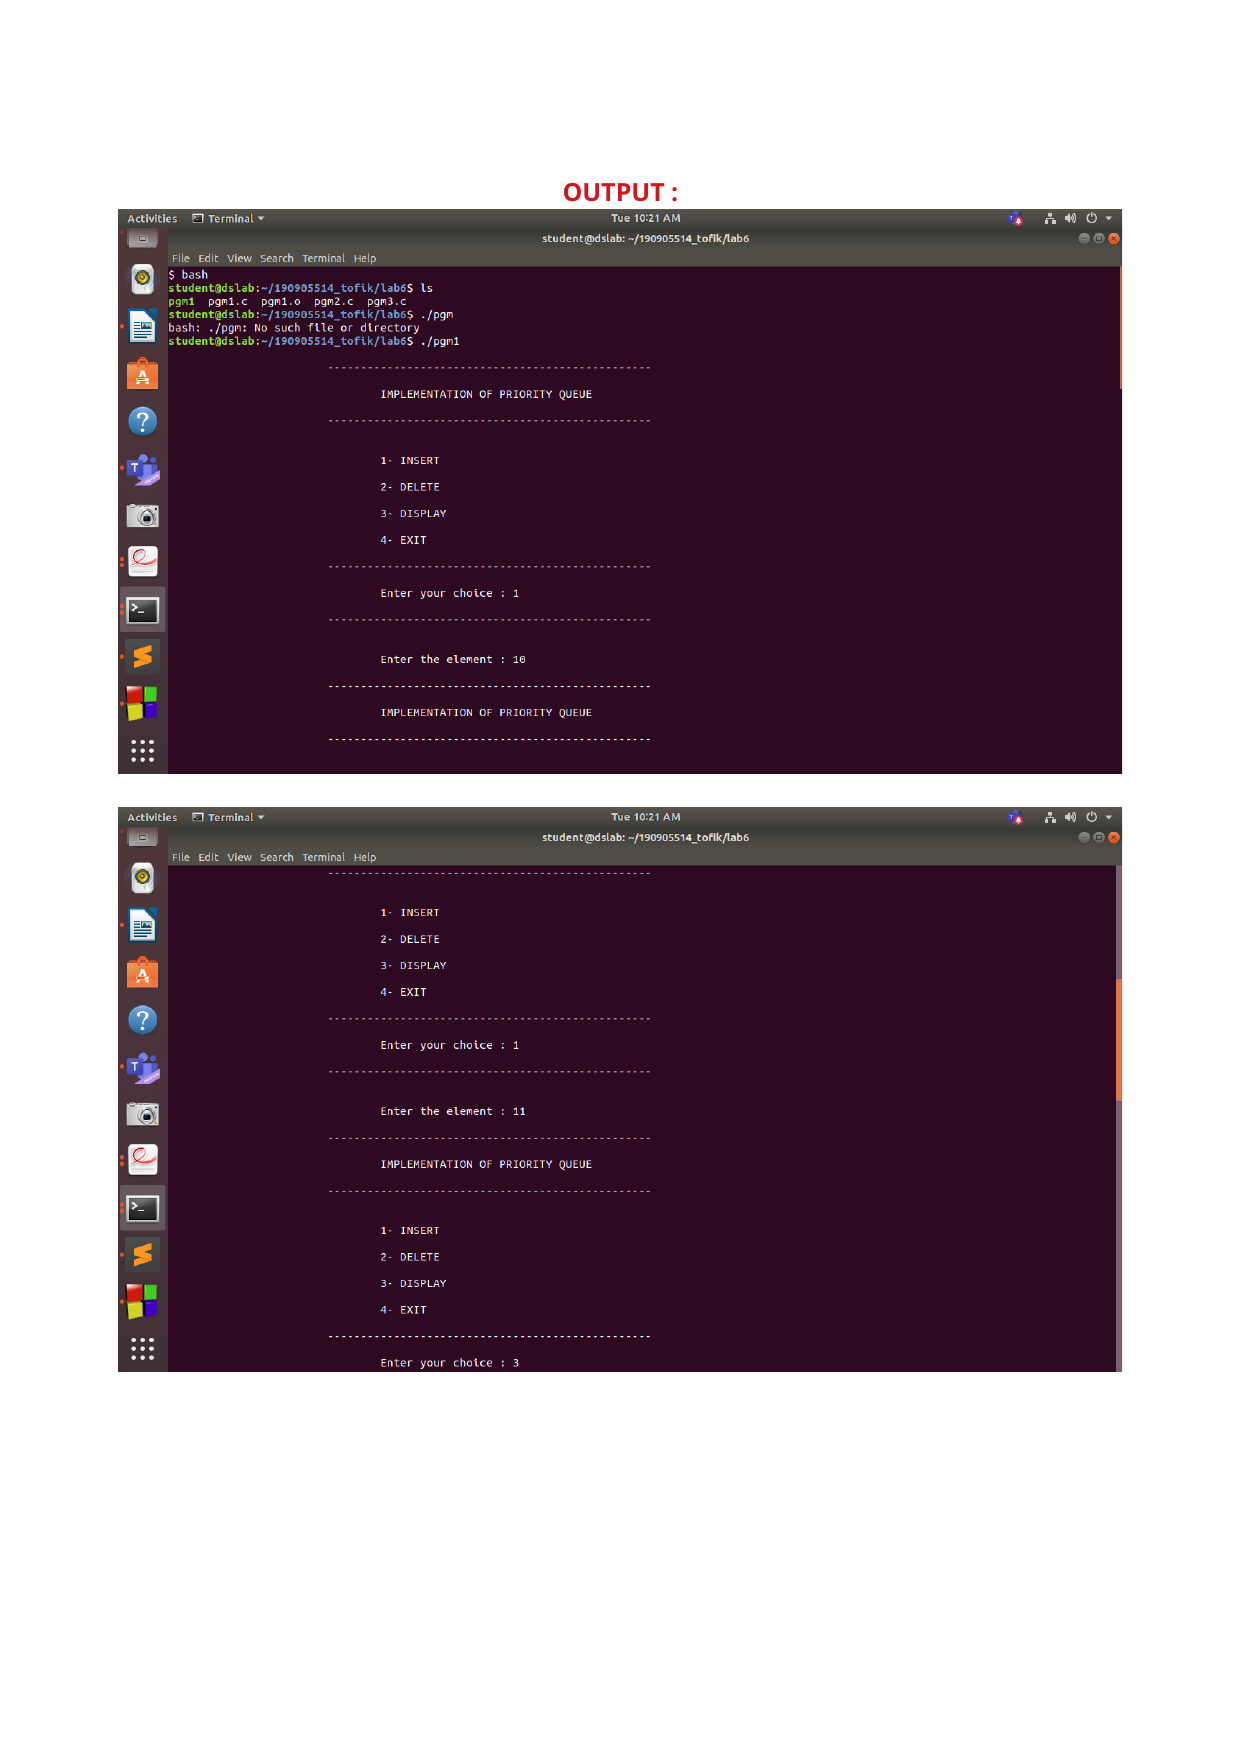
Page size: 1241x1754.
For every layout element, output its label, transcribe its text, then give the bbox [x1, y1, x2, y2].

picture [118, 209, 1123, 774]
picture [118, 807, 1123, 1372]
text OUTPUT : [118, 175, 1122, 209]
